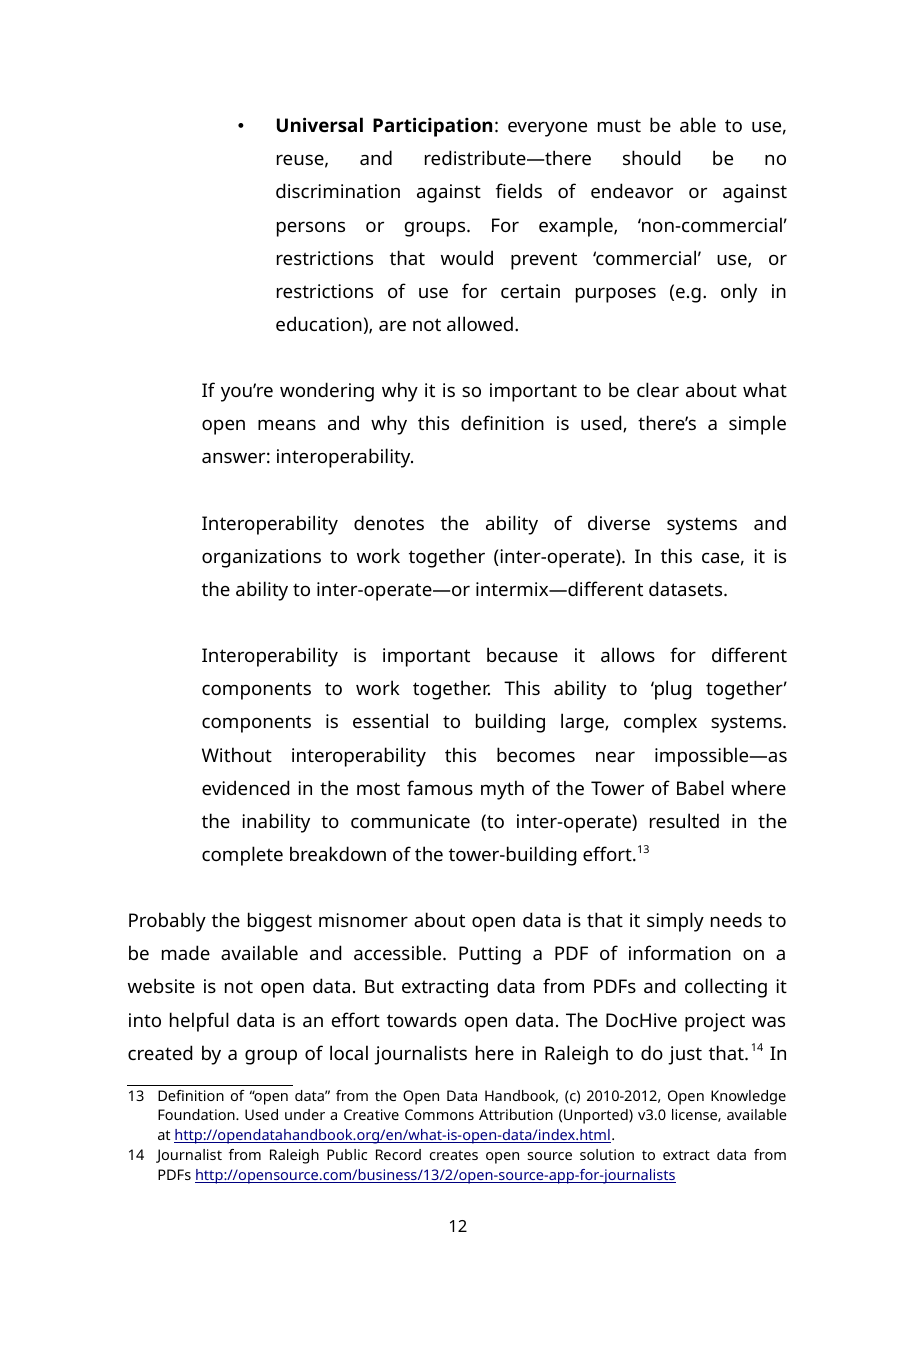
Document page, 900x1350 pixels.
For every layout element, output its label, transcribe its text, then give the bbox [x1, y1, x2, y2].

list Universal Participation: everyone must be able to use, reuse, and redistribute—there should be no discrimination against fields of endeavor or against persons or groups. For example, ‘non-commercial’ restrictions that would prevent ‘commercial’ use, or restrictions of use for certain purposes (e.g. only in education), are not allowed. [238, 112, 787, 337]
text Probably the biggest misnomer about open data is that it simply needs to be made available and accessible. Putting a PDF of information on a website is not open data. But extracting data from PDFs and collecting it into helpful data is an effort towards open data. The DocHive project was created by a group of local journalists here in Raleigh to do just that. In Chapter 3, we’ll see why adding visualization to open data is also an important component. [127, 907, 787, 1066]
text If you’re wondering why it is so important to be clear about what open means and why this definition is used, there’s a simple answer: interoperability. [201, 377, 787, 469]
text Journalist from Raleigh Public Record creates open source solution to extract data from PDFs http://opensource.com/business/13/2/open-source-app-for-journalists [127, 1145, 787, 1185]
text Interoperability denotes the ability of diverse systems and organizations to work together (inter-operate). In this case, it is the ability to inter-operate—or intermix—different datasets. [201, 510, 787, 602]
text Definition of “open data” from the Open Data Handbook, (c) 2010-2012, Open Knowledge Foundation. Used under a Creative Commons Attribution (Unported) v3.0 license, available at http://opendatahandbook.org/en/what-is-open-data/index.html. [127, 1085, 787, 1145]
text Interoperability is important because it allows for different components to work together. This ability to ‘plug together’ components is essential to building large, complex systems. Without interoperability this becomes near impossible—as evidenced in the most famous myth of the Tower of Babel where the inability to communicate (to inter-operate) resulted in the complete breakdown of the tower-building effort. [201, 642, 787, 867]
